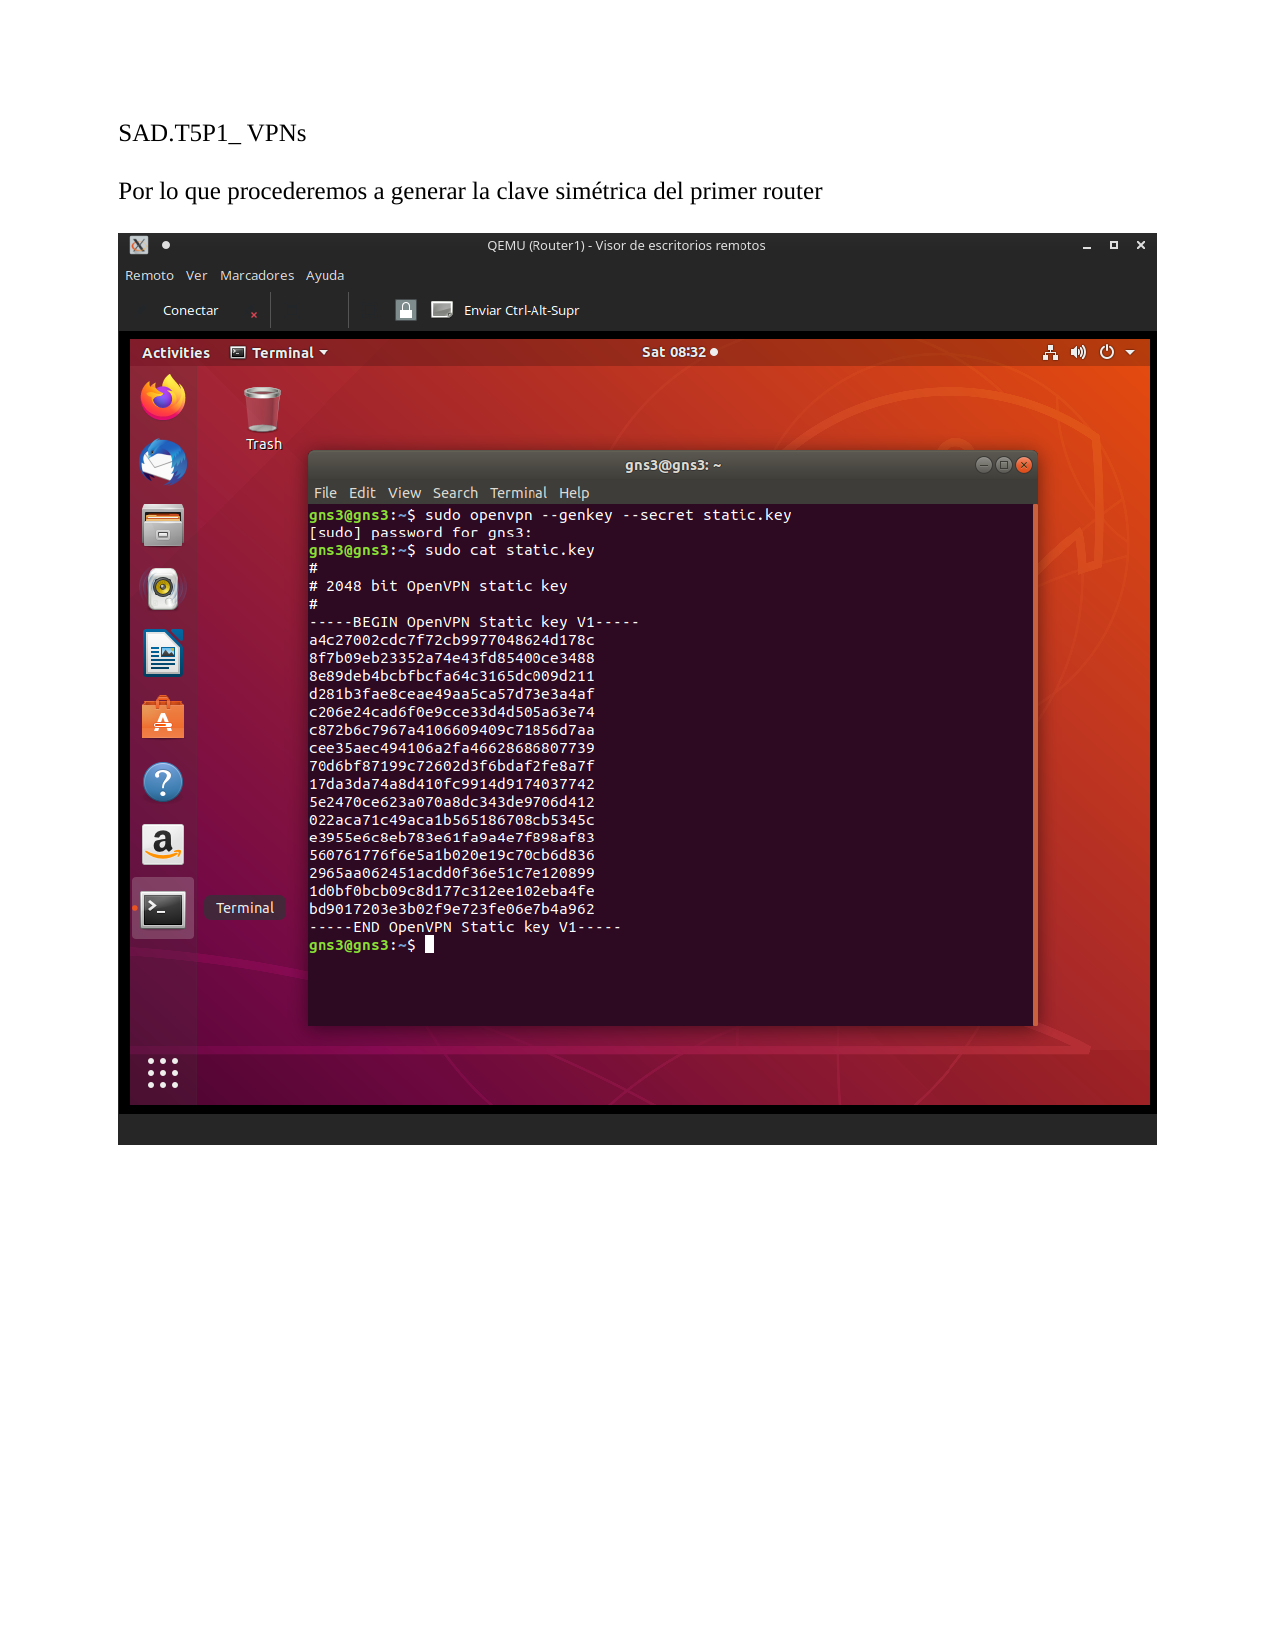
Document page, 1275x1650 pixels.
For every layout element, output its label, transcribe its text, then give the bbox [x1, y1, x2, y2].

picture [118, 233, 1157, 1145]
text Por lo que procederemos a generar la clave simétrica del primer router [118, 176, 1157, 205]
